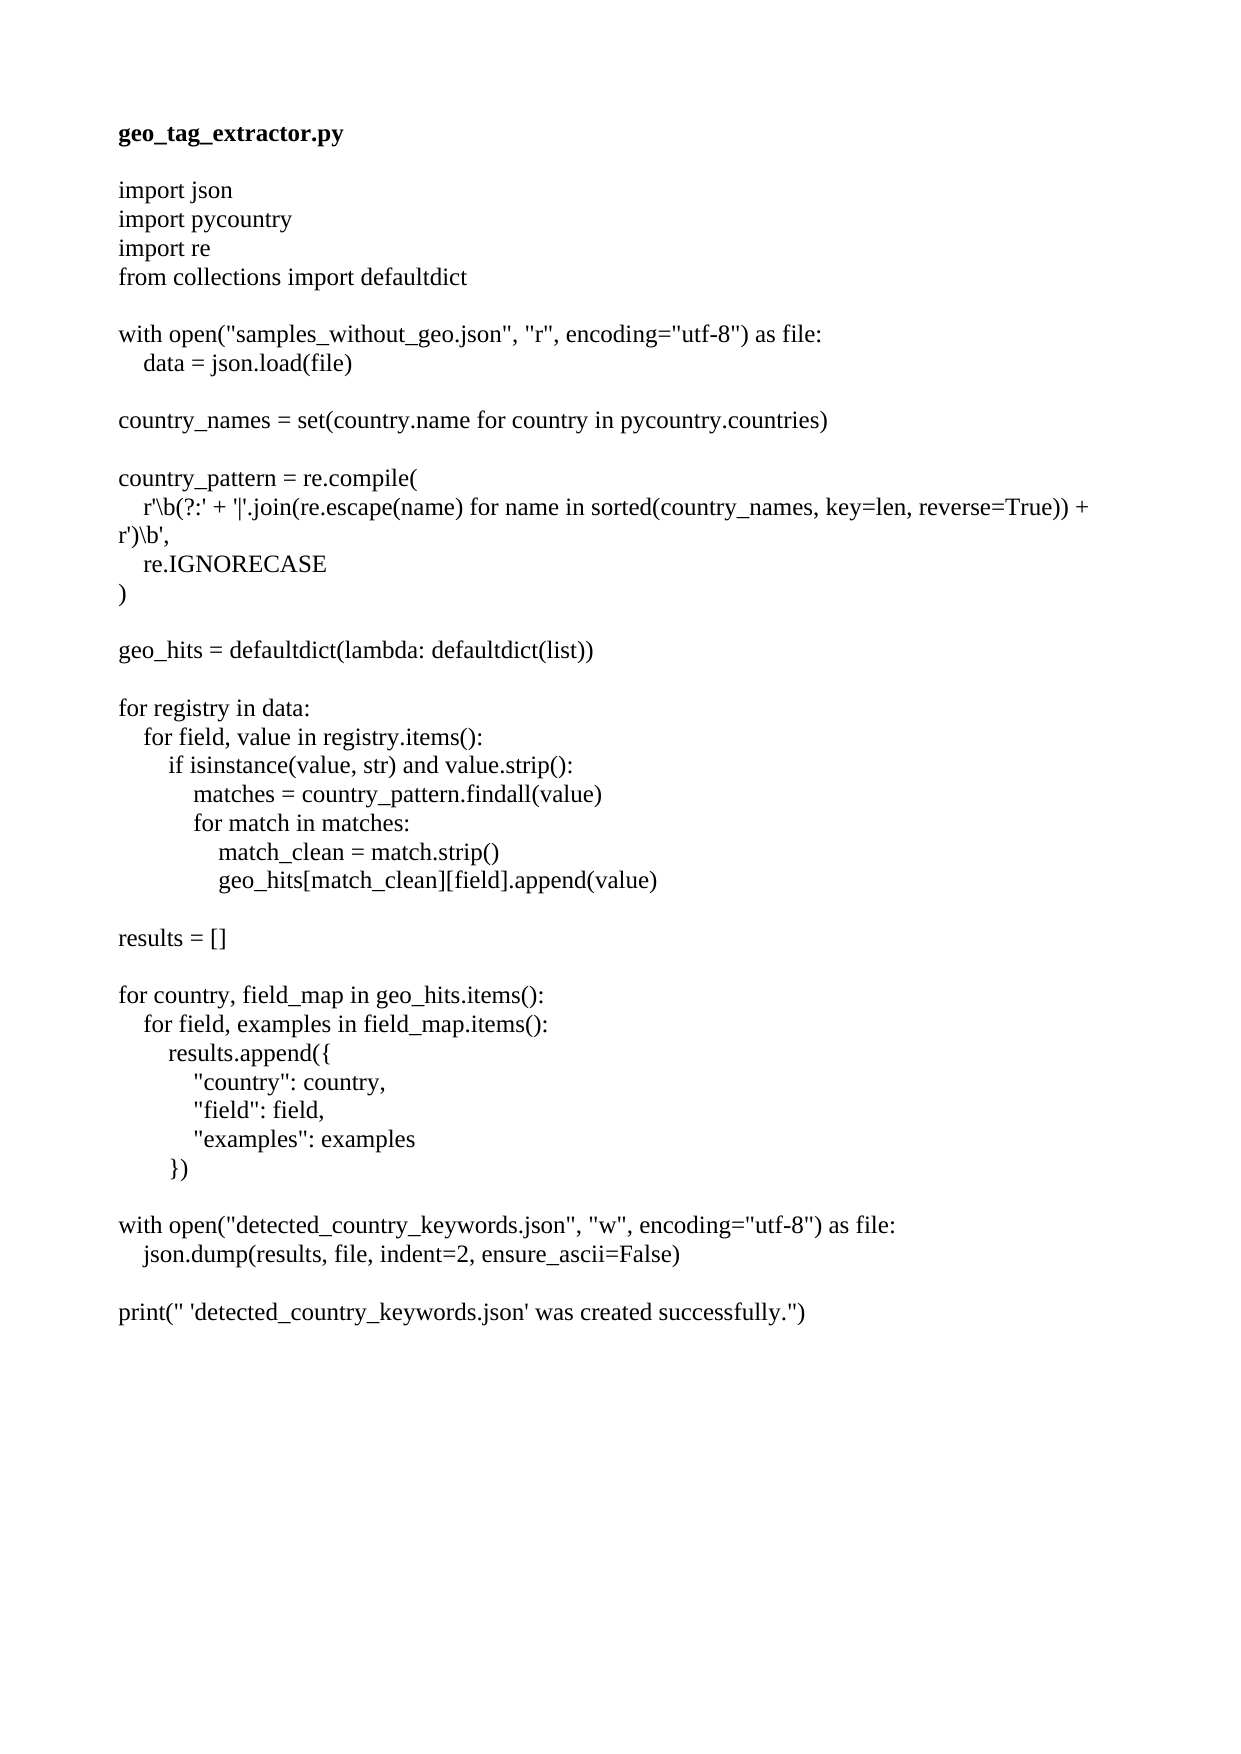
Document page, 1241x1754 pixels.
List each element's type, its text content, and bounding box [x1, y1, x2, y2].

text geo_hits = defaultdict(lambda: defaultdict(list)) [118, 636, 1122, 664]
text for field, examples in field_map.items(): [118, 1009, 1122, 1038]
text re.IGNORECASE [118, 549, 1122, 578]
text country_names = set(country.name for country in pycountry.countries) [118, 406, 1122, 434]
text from collections import defaultdict [118, 262, 1122, 291]
text results.append({ [118, 1038, 1122, 1067]
text for country, field_map in geo_hits.items(): [118, 981, 1122, 1009]
text import re [118, 233, 1122, 262]
text }) [118, 1153, 1122, 1182]
text if isinstance(value, str) and value.strip(): [118, 751, 1122, 779]
text for match in matches: [118, 808, 1122, 837]
text match_clean = match.strip() [118, 837, 1122, 866]
text country_pattern = re.compile( [118, 463, 1122, 492]
text geo_hits[match_clean][field].append(value) [118, 866, 1122, 894]
text import json [118, 176, 1122, 204]
text import pycountry [118, 204, 1122, 233]
text data = json.load(file) [118, 348, 1122, 377]
text "examples": examples [118, 1124, 1122, 1153]
text r'\b(?:' + '|'.join(re.escape(name) for name in sorted(country_names, key=len, reverse=True)) + r')\b', [118, 492, 1122, 549]
text for field, value in registry.items(): [118, 722, 1122, 751]
text json.dump(results, file, indent=2, ensure_ascii=False) [118, 1239, 1122, 1268]
text "field": field, [118, 1096, 1122, 1124]
text print(" 'detected_country_keywords.json' was created successfully.") [118, 1297, 1122, 1326]
text geo_tag_extractor.py [118, 118, 1122, 147]
text results = [] [118, 923, 1122, 952]
text ) [118, 578, 1122, 607]
text with open("samples_without_geo.json", "r", encoding="utf-8") as file: [118, 319, 1122, 348]
text for registry in data: [118, 693, 1122, 722]
text matches = country_pattern.findall(value) [118, 779, 1122, 808]
text "country": country, [118, 1067, 1122, 1096]
text with open("detected_country_keywords.json", "w", encoding="utf-8") as file: [118, 1211, 1122, 1239]
